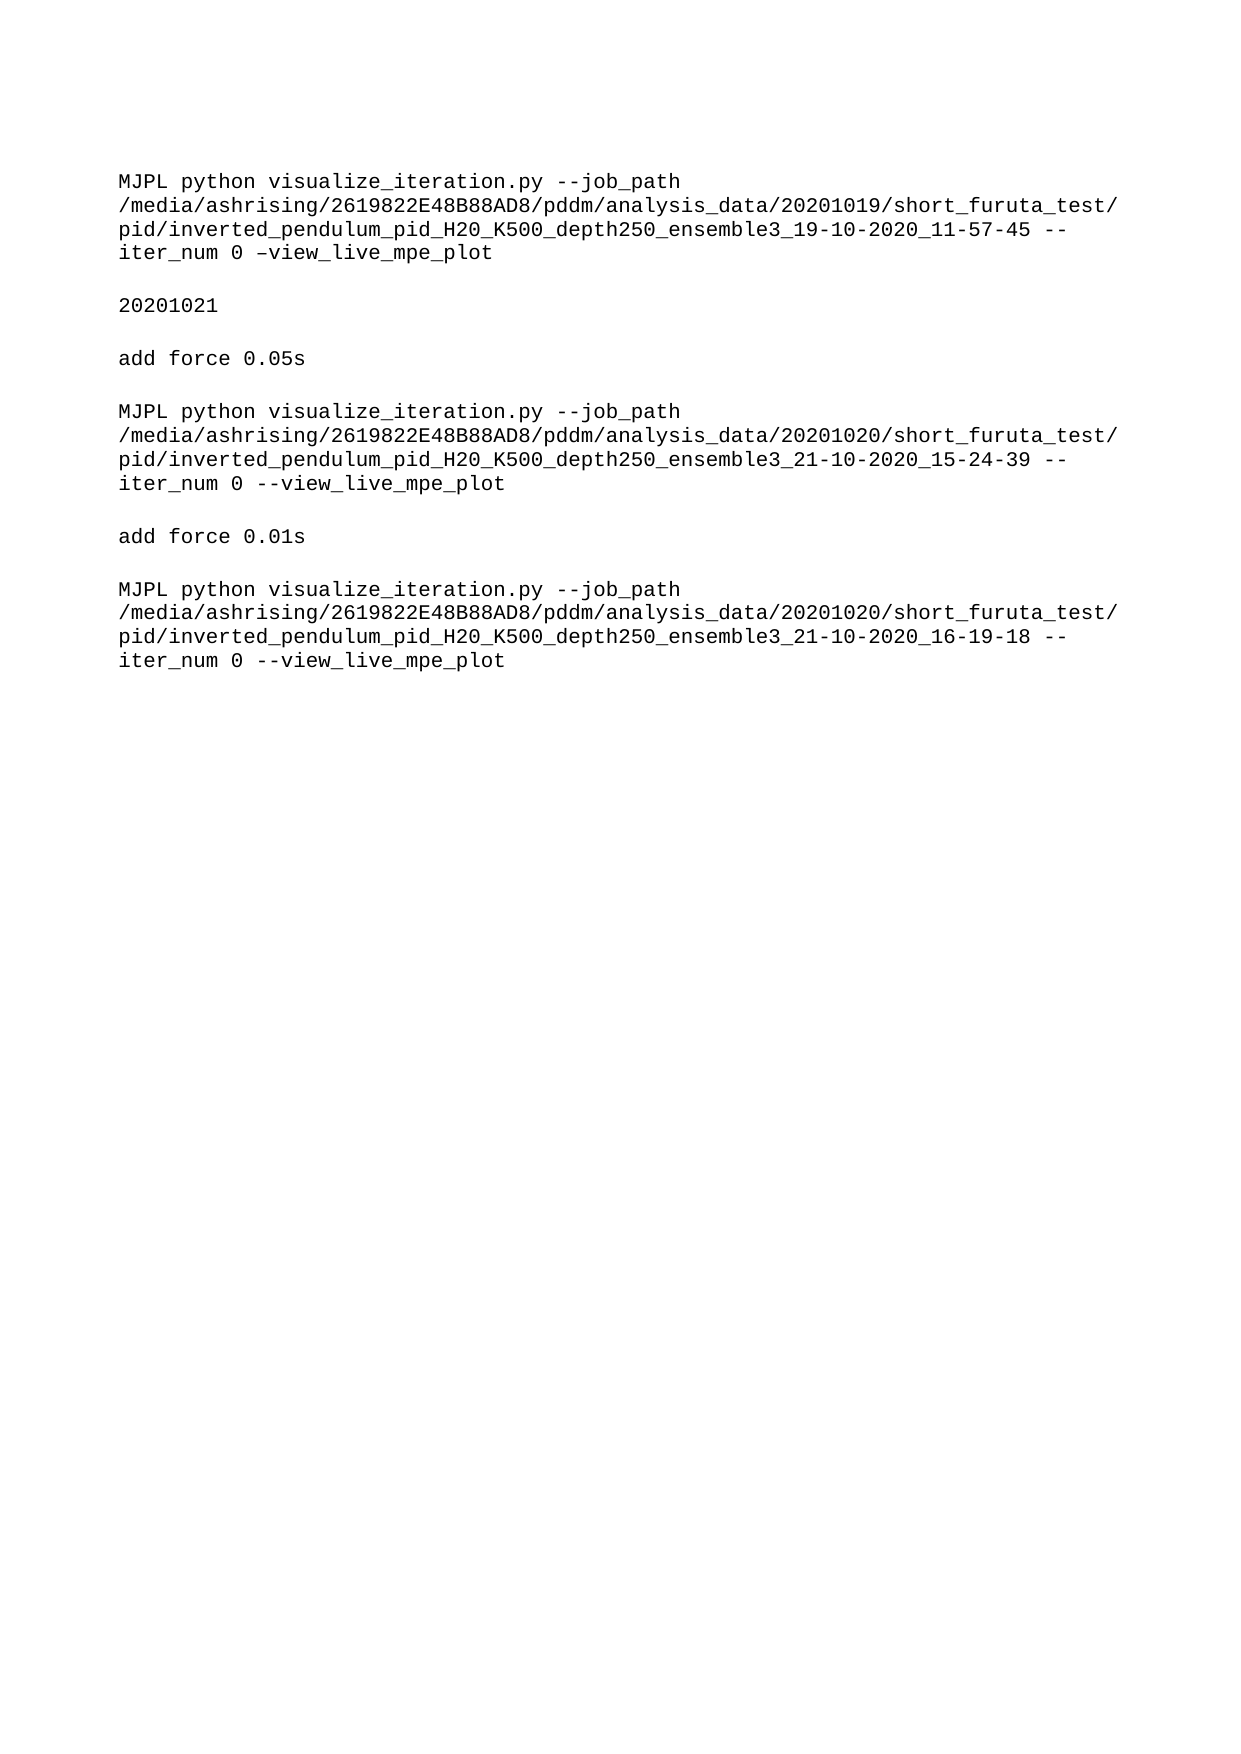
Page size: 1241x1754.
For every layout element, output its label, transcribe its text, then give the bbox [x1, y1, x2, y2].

text 20201021 [118, 295, 1122, 319]
text MJPL python visualize_iteration.py --job_path /media/ashrising/2619822E48B88AD8/pddm/analysis_data/20201020/short_furuta_test/pid/inverted_pendulum_pid_H20_K500_depth250_ensemble3_21-10-2020_16-19-18 --iter_num 0 --view_live_mpe_plot [118, 579, 1122, 673]
text MJPL python visualize_iteration.py --job_path /media/ashrising/2619822E48B88AD8/pddm/analysis_data/20201019/short_furuta_test/pid/inverted_pendulum_pid_H20_K500_depth250_ensemble3_19-10-2020_11-57-45 --iter_num 0 –view_live_mpe_plot [118, 171, 1122, 266]
text add force 0.01s [118, 526, 1122, 549]
text MJPL python visualize_iteration.py --job_path /media/ashrising/2619822E48B88AD8/pddm/analysis_data/20201020/short_furuta_test/pid/inverted_pendulum_pid_H20_K500_depth250_ensemble3_21-10-2020_15-24-39 --iter_num 0 --view_live_mpe_plot [118, 402, 1122, 496]
text add force 0.05s [118, 348, 1122, 372]
